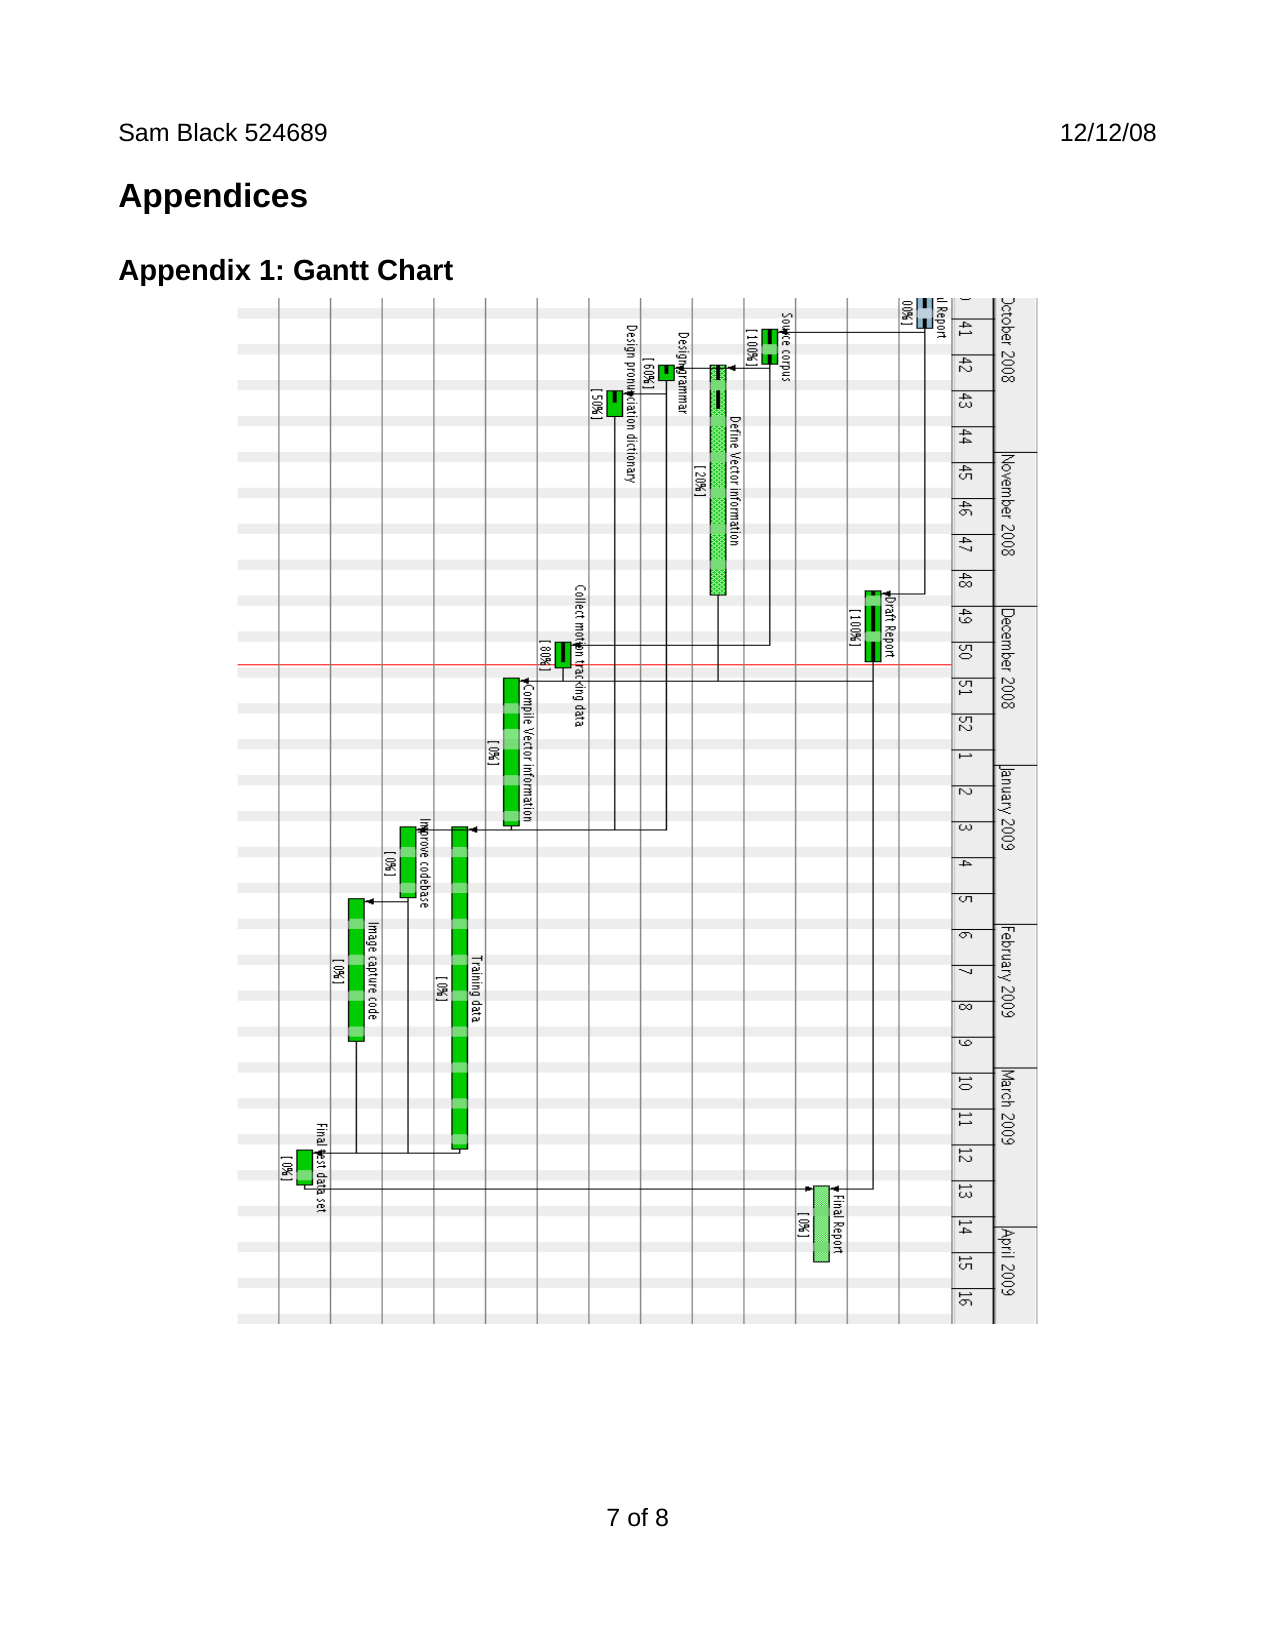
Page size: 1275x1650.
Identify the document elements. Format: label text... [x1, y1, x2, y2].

subtitle Appendix 1: Gantt Chart [118, 252, 1157, 286]
picture [237, 298, 1038, 1324]
subtitle Appendices [118, 176, 1157, 215]
